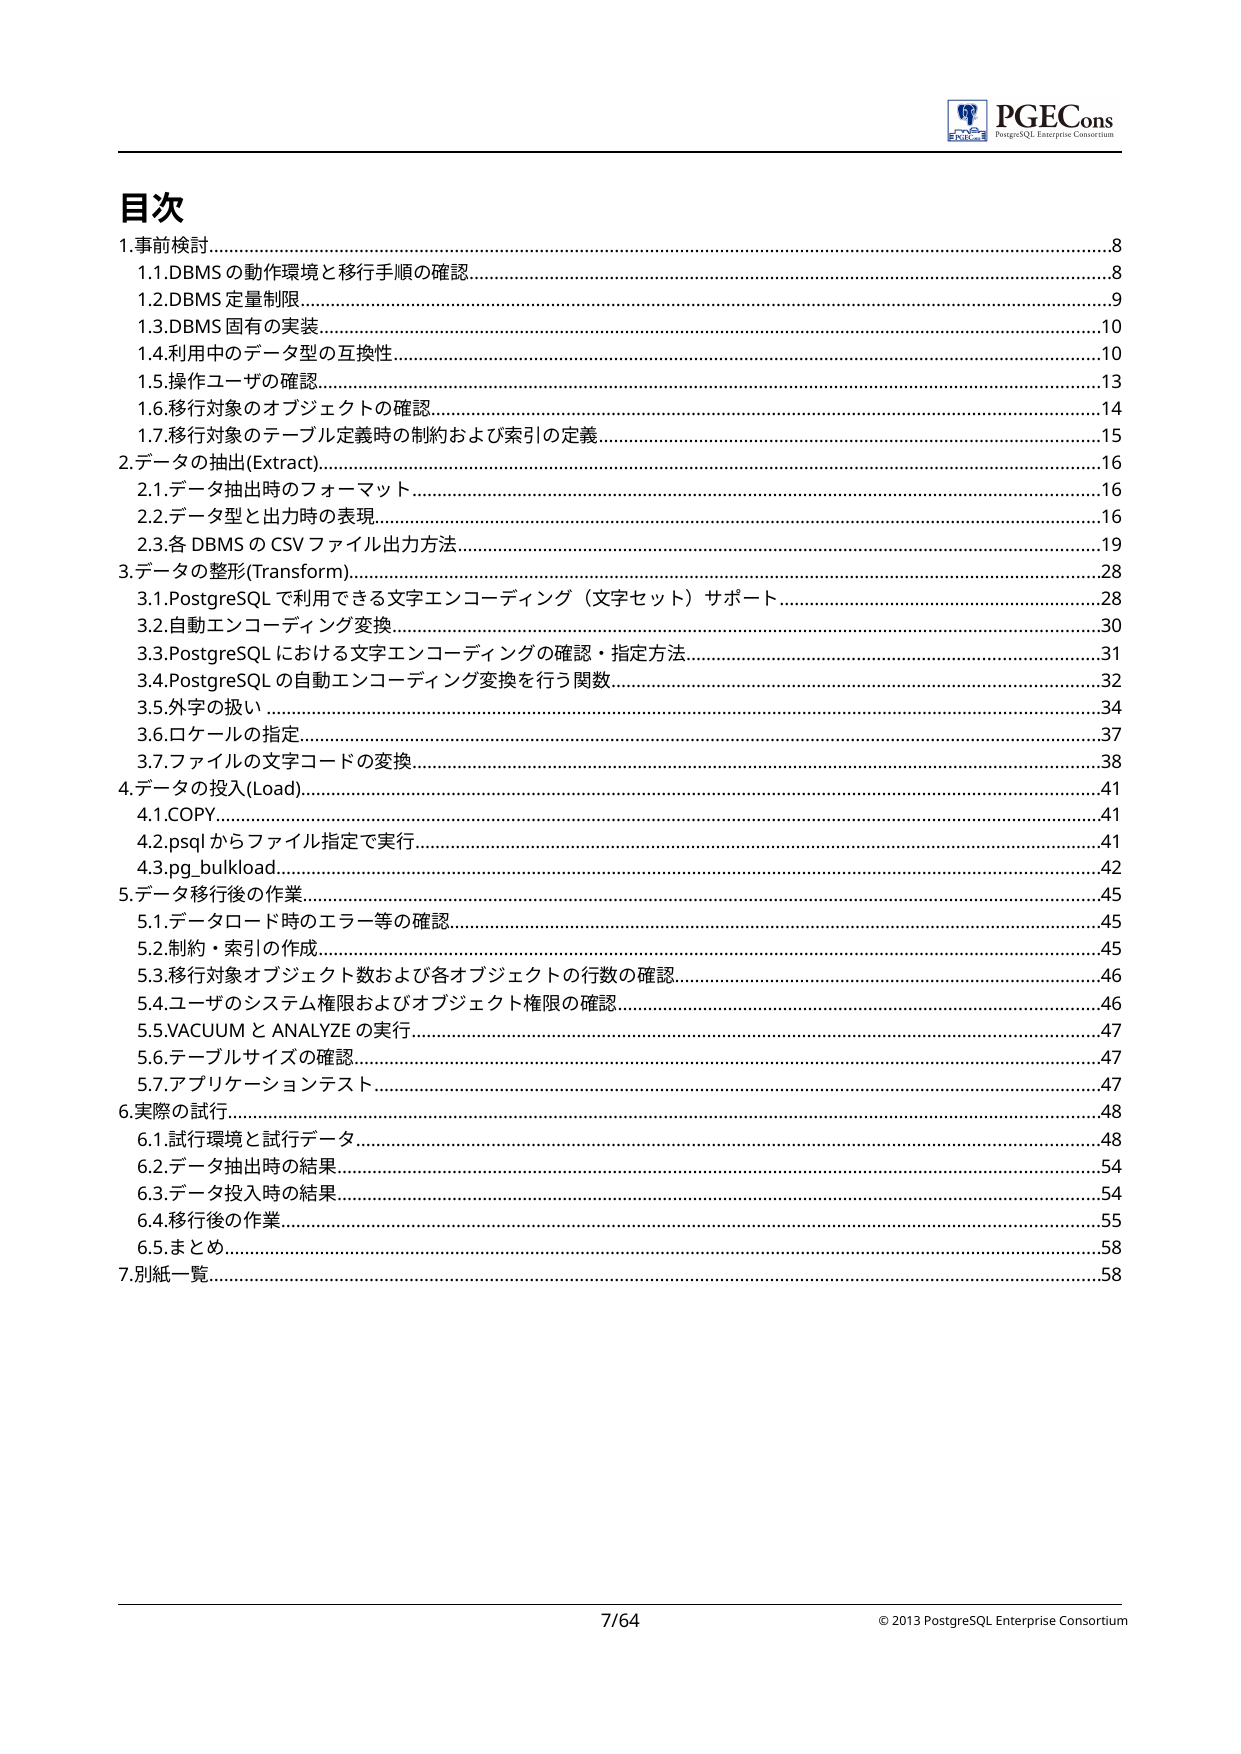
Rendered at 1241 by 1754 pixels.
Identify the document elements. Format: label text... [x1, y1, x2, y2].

text 6.5.まとめ 58 [137, 1233, 1122, 1260]
text 4.データの投入(Load) 41 [118, 774, 1122, 801]
text 1.7.移行対象のテーブル定義時の制約および索引の定義 15 [137, 421, 1122, 448]
text 6.1.試行環境と試行データ 48 [137, 1124, 1122, 1151]
text 5.5.VACUUMとANALYZEの実行 47 [137, 1015, 1122, 1043]
text 2.データの抽出(Extract) 16 [118, 448, 1122, 475]
text 6.実際の試行 48 [118, 1097, 1122, 1124]
text 4.1.COPY 41 [137, 801, 1122, 827]
text 1.事前検討 8 [118, 230, 1122, 257]
text 5.1.データロード時のエラー等の確認 45 [137, 907, 1122, 934]
picture [941, 94, 1119, 147]
text 1.2.DBMS定量制限 9 [137, 285, 1122, 312]
text 3.5.外字の扱い 34 [137, 692, 1122, 720]
text 5.3.移行対象オブジェクト数および各オブジェクトの行数の確認 46 [137, 961, 1122, 988]
text 7.別紙一覧 58 [118, 1260, 1122, 1287]
text 5.データ移行後の作業 45 [118, 879, 1122, 907]
text 3.データの整形(Transform) 28 [118, 557, 1122, 584]
text 6.2.データ抽出時の結果 54 [137, 1151, 1122, 1178]
text 1.6.移行対象のオブジェクトの確認 14 [137, 393, 1122, 421]
text 1.1.DBMSの動作環境と移行手順の確認 8 [137, 257, 1122, 285]
text 3.1.PostgreSQLで利用できる文字エンコーディング（文字セット）サポート 28 [137, 584, 1122, 611]
text 5.6.テーブルサイズの確認 47 [137, 1043, 1122, 1070]
text 3.2.自動エンコーディング変換 30 [137, 611, 1122, 638]
text 1.4.利用中のデータ型の互換性 10 [137, 339, 1122, 366]
text 2.1.データ抽出時のフォーマット 16 [137, 475, 1122, 502]
text 4.2.psqlからファイル指定で実行 41 [137, 827, 1122, 854]
text 3.4.PostgreSQLの自動エンコーディング変換を行う関数 32 [137, 665, 1122, 692]
text 5.2.制約・索引の作成 45 [137, 934, 1122, 961]
text 6.3.データ投入時の結果 54 [137, 1178, 1122, 1206]
text 1.3.DBMS固有の実装 10 [137, 312, 1122, 339]
text 3.6.ロケールの指定 37 [137, 720, 1122, 747]
text 1.5.操作ユーザの確認 13 [137, 366, 1122, 393]
text 5.7.アプリケーションテスト 47 [137, 1070, 1122, 1097]
text 6.4.移行後の作業 55 [137, 1206, 1122, 1233]
text 2.3.各DBMSのCSVファイル出力方法 19 [137, 529, 1122, 557]
text 3.3.PostgreSQLにおける文字エンコーディングの確認・指定方法 31 [137, 638, 1122, 665]
text 3.7.ファイルの文字コードの変換 38 [137, 747, 1122, 774]
text 4.3.pg_bulkload 42 [137, 854, 1122, 879]
text 2.2.データ型と出力時の表現 16 [137, 502, 1122, 529]
text 5.4.ユーザのシステム権限およびオブジェクト権限の確認 46 [137, 988, 1122, 1015]
subtitle 目次 [118, 182, 1122, 230]
